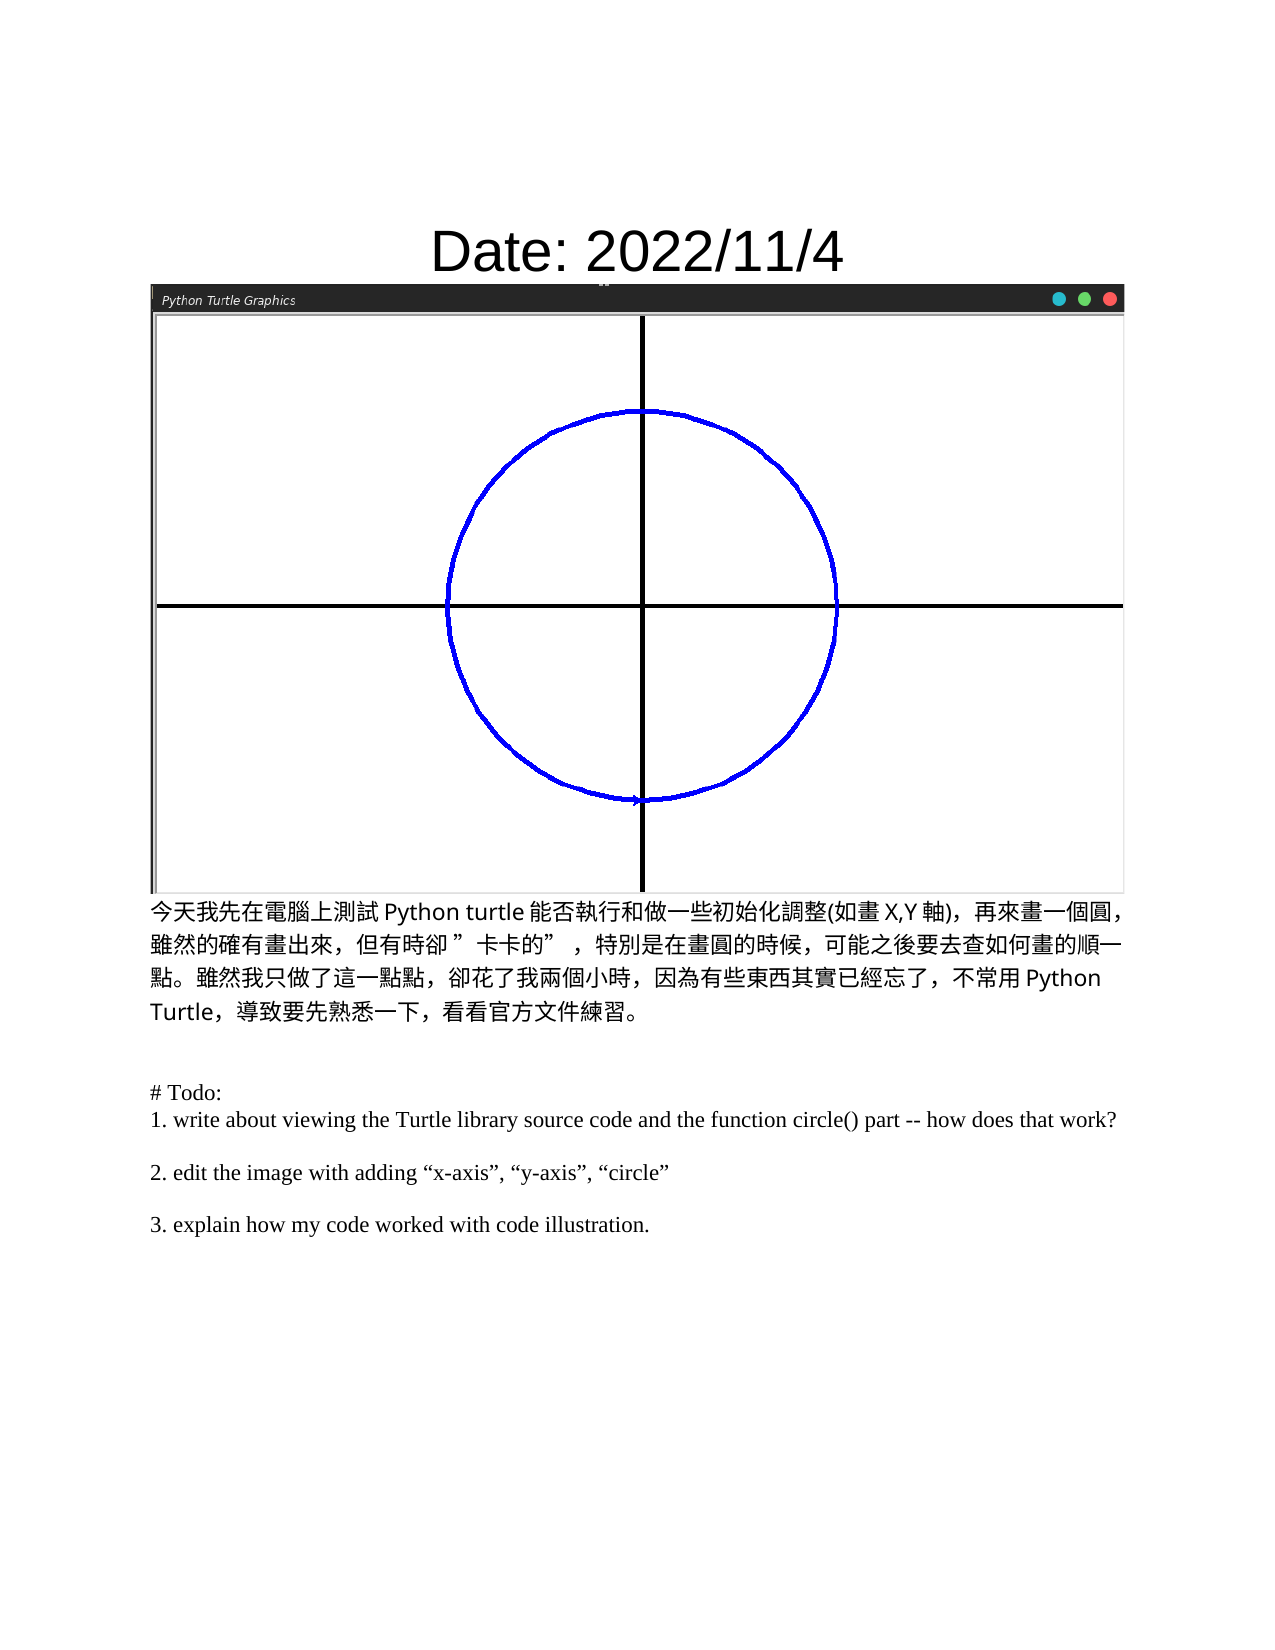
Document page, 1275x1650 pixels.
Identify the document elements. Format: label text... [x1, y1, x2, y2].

picture [150, 284, 1125, 894]
text 1. write about viewing the Turtle library source code and the function circle() part -- how does that work? [150, 1106, 1125, 1132]
text 2. edit the image with adding “x-axis”, “y-axis”, “circle” [150, 1158, 1125, 1185]
text Date: 2022/11/4 [150, 217, 1125, 284]
text # Todo: [150, 1079, 1125, 1106]
text 3. explain how my code worked with code illustration. [150, 1211, 1125, 1238]
text 今天我先在電腦上測試Python turtle能否執行和做一些初始化調整(如畫X,Y軸)，再來畫一個圓，雖然的確有畫出來，但有時卻 ”卡卡的” ，特別是在畫圓的時候，可能之後要去查如何畫的順一點。雖然我只做了這一點點，卻花了我兩個小時，因為有些東西其實已經忘了，不常用Python Turtle，導致要先熟悉一下，看看官方文件練習。 [150, 894, 1125, 1027]
